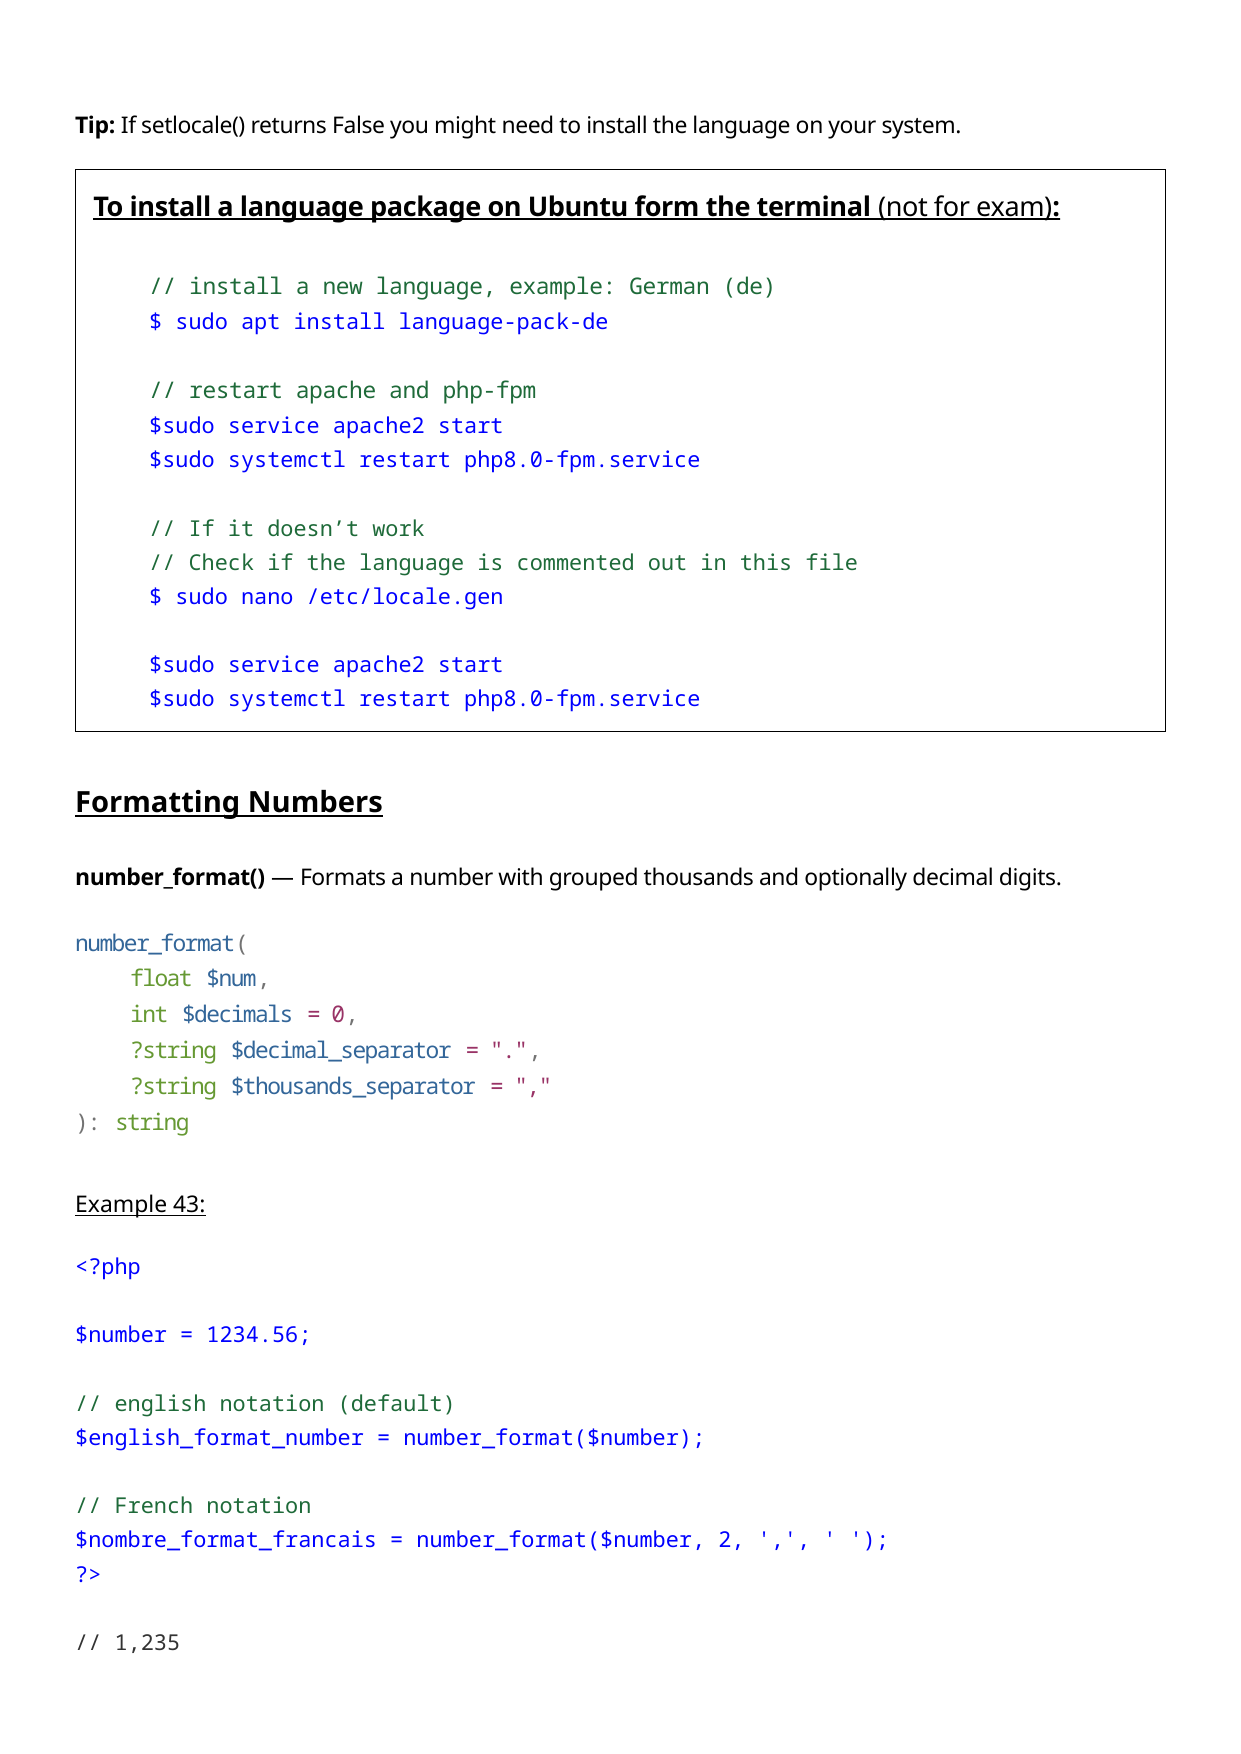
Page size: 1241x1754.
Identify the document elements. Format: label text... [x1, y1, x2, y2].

text Formatting Numbers [75, 781, 1166, 821]
text <?php $number = 1234.56; // english notation (default) $english_format_number = number_format($number); // French notation $nombre_format_francais = number_format($number, 2, ',', ' '); ?> [75, 1251, 1166, 1588]
text To install a language package on Ubuntu form the terminal (not for exam): [76, 170, 1165, 224]
text // 1,235 [75, 1627, 1166, 1657]
text Tip: If setlocale() returns False you might need to install the language on your system. [75, 109, 1166, 140]
text // install a new language, example: German (de) [76, 252, 1165, 288]
text // Check if the language is commented out in this file [76, 528, 1165, 563]
text $ sudo apt install language-pack-de [76, 288, 1165, 336]
text // restart apache and php-fpm [76, 356, 1165, 392]
text number_format( float $num, int $decimals = 0, ?string $decimal_separator = ".", ?string $thousands_separator = "," ): string [75, 926, 1166, 1137]
text // If it doesn’t work [76, 494, 1165, 528]
text number_format() — Formats a number with grouped thousands and optionally decimal digits. [75, 861, 1166, 892]
text $ sudo nano /etc/locale.gen [76, 563, 1165, 611]
text $sudo service apache2 start [76, 392, 1165, 426]
text Example 43: [75, 1188, 1166, 1219]
text $sudo systemctl restart php8.0-fpm.service [76, 665, 1165, 731]
text $sudo systemctl restart php8.0-fpm.service [76, 426, 1165, 474]
text $sudo service apache2 start [76, 631, 1165, 665]
